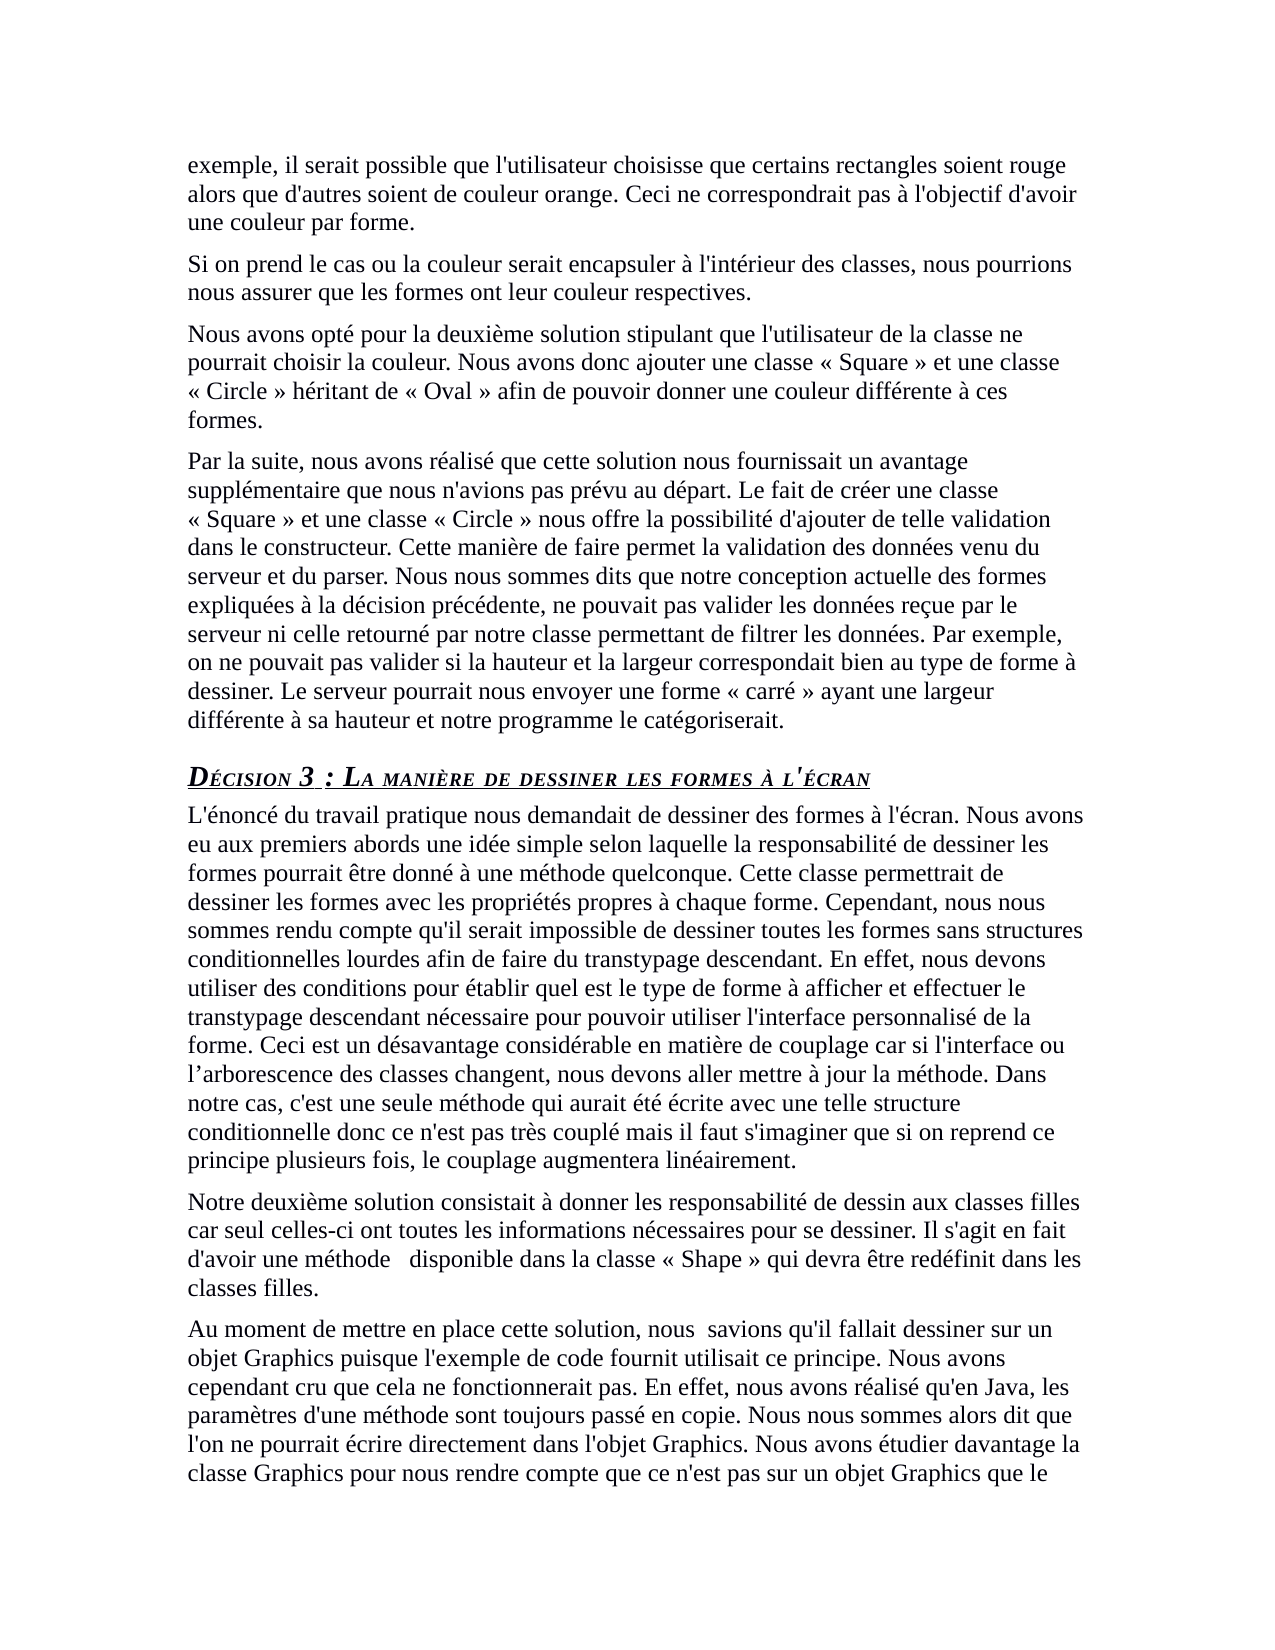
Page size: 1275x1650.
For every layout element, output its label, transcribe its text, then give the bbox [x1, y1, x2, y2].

text L'énoncé du travail pratique nous demandait de dessiner des formes à l'écran. Nous avons eu aux premiers abords une idée simple selon laquelle la responsabilité de dessiner les formes pourrait être donné à une méthode quelconque. Cette classe permettrait de dessiner les formes avec les propriétés propres à chaque forme. Cependant, nous nous sommes rendu compte qu'il serait impossible de dessiner toutes les formes sans structures conditionnelles lourdes afin de faire du transtypage descendant. En effet, nous devons utiliser des conditions pour établir quel est le type de forme à afficher et effectuer le transtypage descendant nécessaire pour pouvoir utiliser l'interface personnalisé de la forme. Ceci est un désavantage considérable en matière de couplage car si l'interface ou l’arborescence des classes changent, nous devons aller mettre à jour la méthode. Dans notre cas, c'est une seule méthode qui aurait été écrite avec une telle structure conditionnelle donc ce n'est pas très couplé mais il faut s'imaginer que si on reprend ce principe plusieurs fois, le couplage augmentera linéairement. [187, 801, 1087, 1174]
text Notre deuxième solution consistait à donner les responsabilité de dessin aux classes filles car seul celles-ci ont toutes les informations nécessaires pour se dessiner. Il s'agit en fait d'avoir une méthode disponible dans la classe « Shape » qui devra être redéfinit dans les classes filles. [187, 1187, 1087, 1302]
text Au moment de mettre en place cette solution, nous savions qu'il fallait dessiner sur un objet Graphics puisque l'exemple de code fournit utilisait ce principe. Nous avons cependant cru que cela ne fonctionnerait pas. En effet, nous avons réalisé qu'en Java, les paramètres d'une méthode sont toujours passé en copie. Nous nous sommes alors dit que l'on ne pourrait écrire directement dans l'objet Graphics. Nous avons étudier davantage la classe Graphics pour nous rendre compte que ce n'est pas sur un objet Graphics que le [187, 1314, 1087, 1487]
subtitle Décision 3 : La manière de dessiner les formes à l'écran [187, 759, 1087, 792]
text Si on prend le cas ou la couleur serait encapsuler à l'intérieur des classes, nous pourrions nous assurer que les formes ont leur couleur respectives. [187, 249, 1087, 306]
text Par la suite, nous avons réalisé que cette solution nous fournissait un avantage supplémentaire que nous n'avions pas prévu au départ. Le fait de créer une classe « Square » et une classe « Circle » nous offre la possibilité d'ajouter de telle validation dans le constructeur. Cette manière de faire permet la validation des données venu du serveur et du parser. Nous nous sommes dits que notre conception actuelle des formes expliquées à la décision précédente, ne pouvait pas valider les données reçue par le serveur ni celle retourné par notre classe permettant de filtrer les données. Par exemple, on ne pouvait pas valider si la hauteur et la largeur correspondait bien au type de forme à dessiner. Le serveur pourrait nous envoyer une forme « carré » ayant une largeur différente à sa hauteur et notre programme le catégoriserait. [187, 446, 1087, 734]
text exemple, il serait possible que l'utilisateur choisisse que certains rectangles soient rouge alors que d'autres soient de couleur orange. Ceci ne correspondrait pas à l'objectif d'avoir une couleur par forme. [187, 150, 1087, 236]
text Nous avons opté pour la deuxième solution stipulant que l'utilisateur de la classe ne pourrait choisir la couleur. Nous avons donc ajouter une classe « Square » et une classe « Circle » héritant de « Oval » afin de pouvoir donner une couleur différente à ces formes. [187, 319, 1087, 434]
